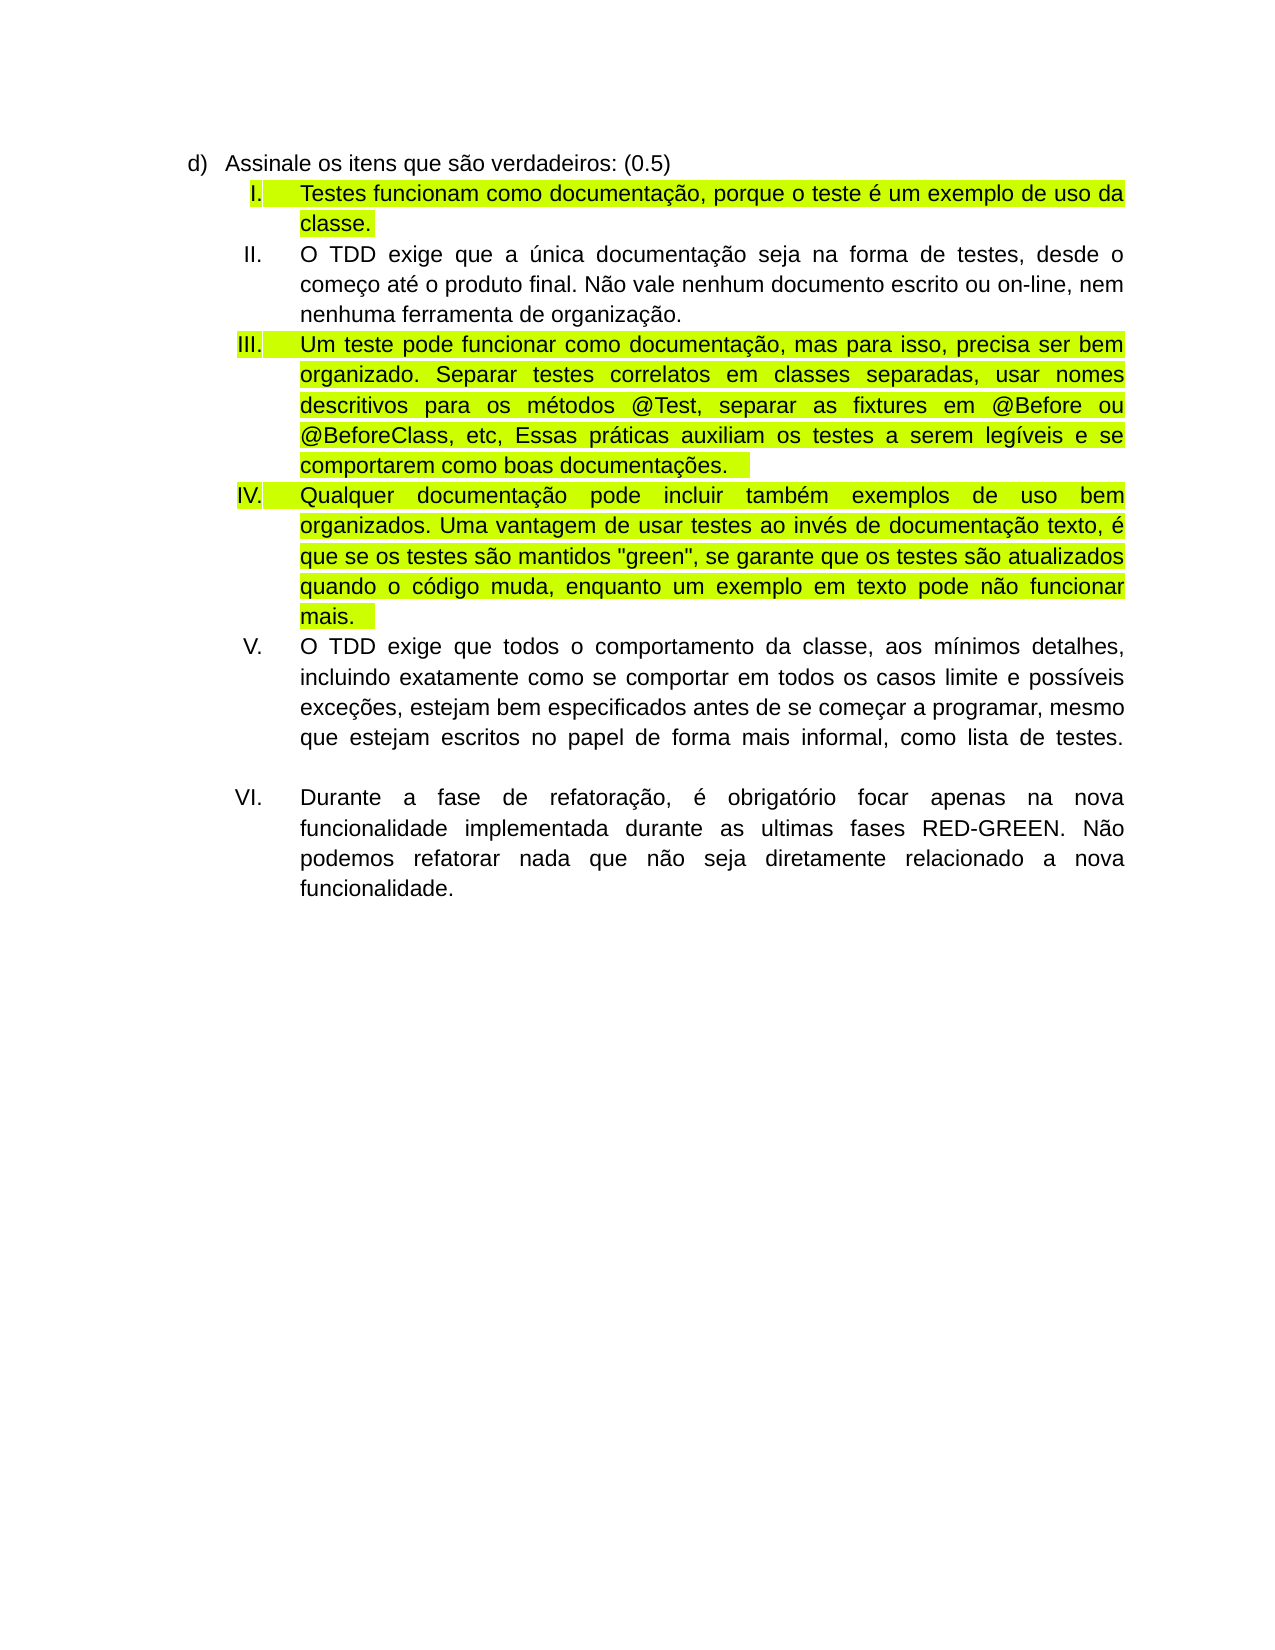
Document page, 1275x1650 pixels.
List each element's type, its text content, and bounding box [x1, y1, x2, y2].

list O TDD exige que todos o comportamento da classe, aos mínimos detalhes, incluindo exatamente como se comportar em todos os casos limite e possíveis exceções, estejam bem especificados antes de se começar a programar, mesmo que estejam escritos no papel de forma mais informal, como lista de testes. [262, 633, 1125, 781]
list Testes funcionam como documentação, porque o teste é um exemplo de uso da classe. [262, 180, 1125, 237]
list O TDD exige que a única documentação seja na forma de testes, desde o começo até o produto final. Não vale nenhum documento escrito ou on-line, nem nenhuma ferramenta de organização. [262, 241, 1125, 327]
list Durante a fase de refatoração, é obrigatório focar apenas na nova funcionalidade implementada durante as ultimas fases RED-GREEN. Não podemos refatorar nada que não seja diretamente relacionado a nova funcionalidade. [262, 784, 1125, 901]
list Assinale os itens que são verdadeiros: (0.5) [187, 150, 1125, 176]
list Qualquer documentação pode incluir também exemplos de uso bem organizados. Uma vantagem de usar testes ao invés de documentação texto, é que se os testes são mantidos "green", se garante que os testes são atualizados quando o código muda, enquanto um exemplo em texto pode não funcionar mais. [262, 482, 1125, 629]
list Um teste pode funcionar como documentação, mas para isso, precisa ser bem organizado. Separar testes correlatos em classes separadas, usar nomes descritivos para os métodos @Test, separar as fixtures em @Before ou @BeforeClass, etc, Essas práticas auxiliam os testes a serem legíveis e se comportarem como boas documentações. [262, 331, 1125, 478]
